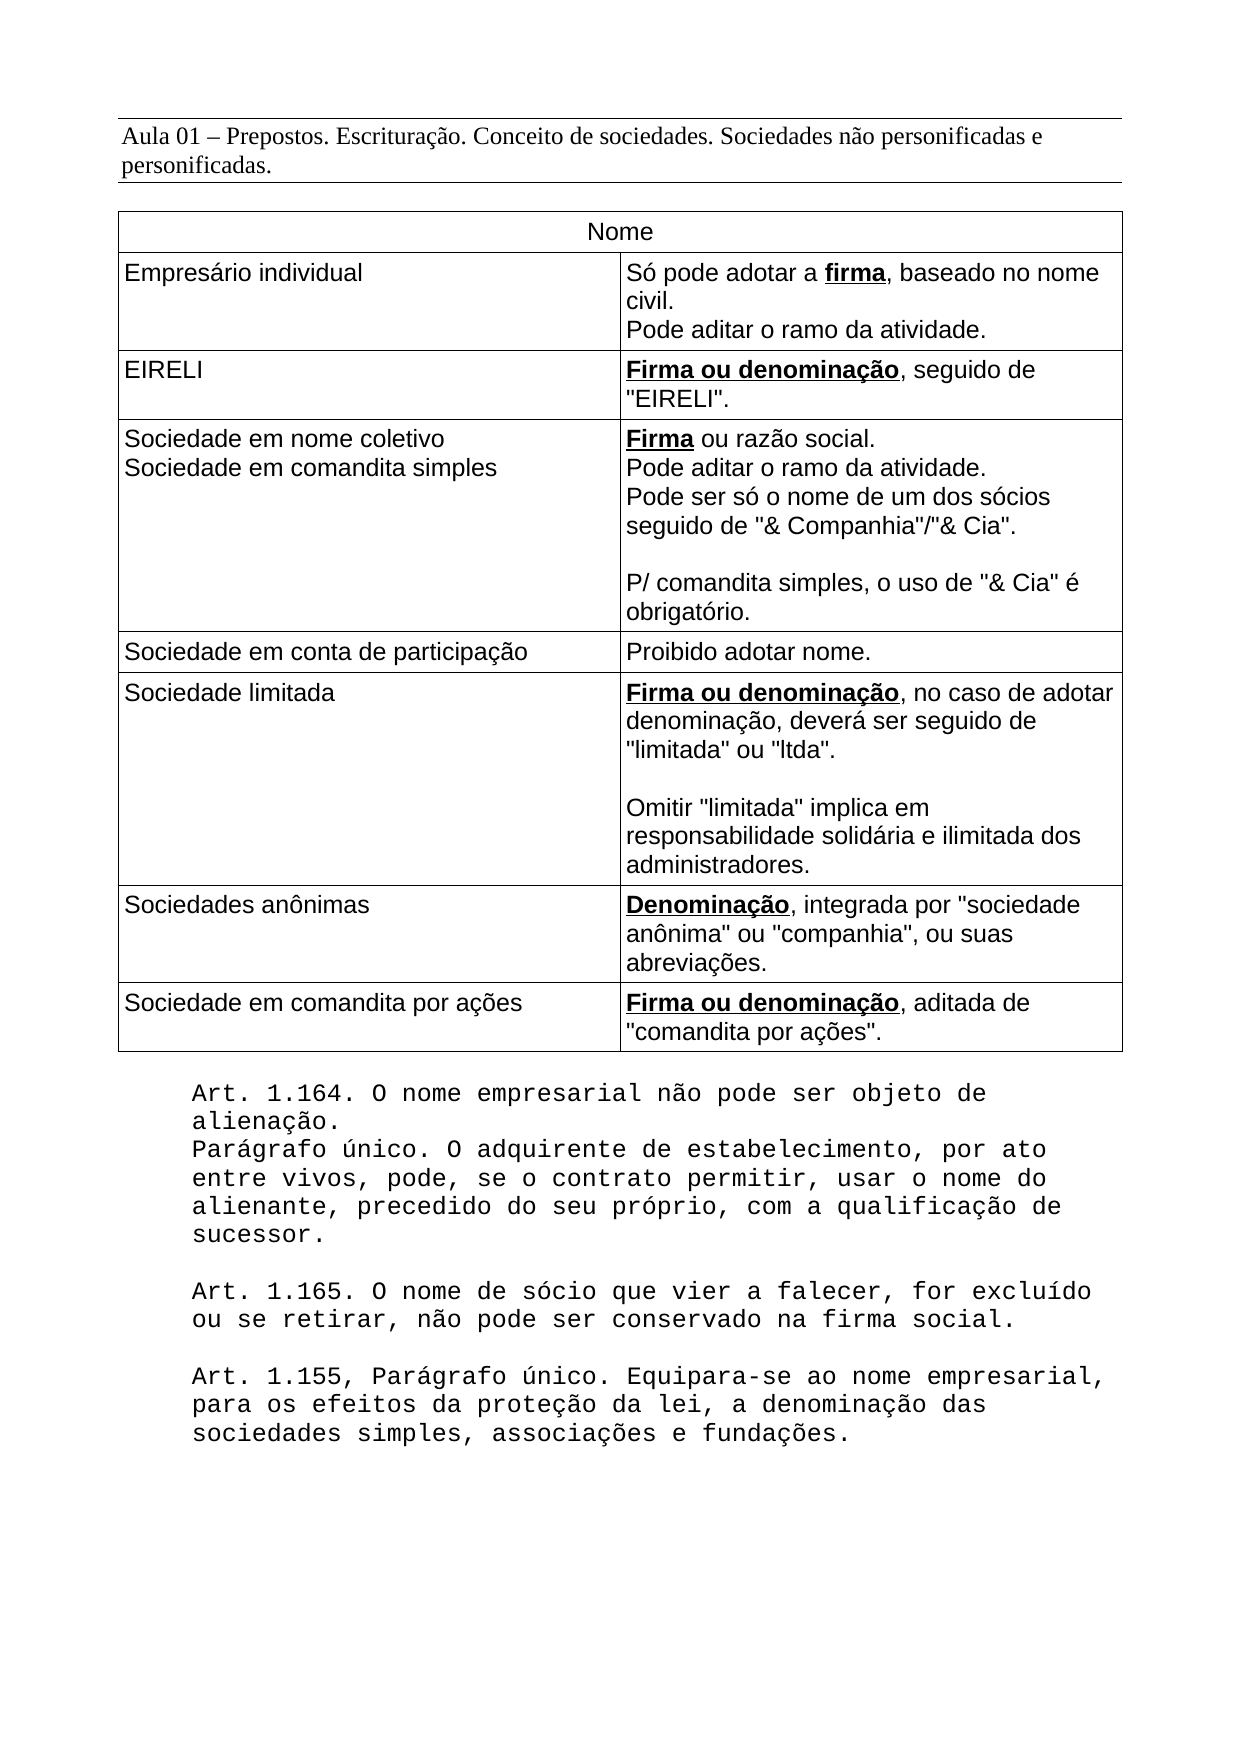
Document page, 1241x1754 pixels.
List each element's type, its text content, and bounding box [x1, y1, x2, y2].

table_cell Sociedade em nome coletivo Sociedade em comandita simples [119, 420, 620, 631]
table_cell Firma ou razão social. Pode aditar o ramo da atividade. Pode ser só o nome de um dos sócios seguido de "& Companhia"/"& Cia". P/ comandita simples, o uso de "& Cia" é obrigatório. [621, 420, 1122, 631]
table_cell Firma ou denominação, no caso de adotar denominação, deverá ser seguido de "limitada" ou "ltda". Omitir "limitada" implica em responsabilidade solidária e ilimitada dos administradores. [621, 673, 1122, 884]
table_cell Sociedade limitada [119, 673, 620, 884]
table_cell Sociedade em conta de participação [119, 632, 620, 672]
table_cell Empresário individual [119, 253, 620, 349]
table_header Nome [119, 212, 1122, 252]
table_cell Firma ou denominação, aditada de "comandita por ações". [621, 983, 1122, 1051]
text Art. 1.155, Parágrafo único. Equipara-se ao nome empresarial, para os efeitos da proteção da lei, a denominação das sociedades simples, associações e fundações. [192, 1363, 1122, 1448]
table_cell Sociedades anônimas [119, 886, 620, 982]
table_cell Sociedade em comandita por ações [119, 983, 620, 1051]
table_cell EIRELI [119, 351, 620, 418]
text Parágrafo único. O adquirente de estabelecimento, por ato entre vivos, pode, se o contrato permitir, usar o nome do alienante, precedido do seu próprio, com a qualificação de sucessor. [192, 1137, 1122, 1250]
table_cell Só pode adotar a firma, baseado no nome civil. Pode aditar o ramo da atividade. [621, 253, 1122, 349]
text Art. 1.164. O nome empresarial não pode ser objeto de alienação. [192, 1080, 1122, 1137]
table_cell Proibido adotar nome. [621, 632, 1122, 672]
table_cell Firma ou denominação, seguido de "EIRELI". [621, 351, 1122, 418]
text Art. 1.165. O nome de sócio que vier a falecer, for excluído ou se retirar, não pode ser conservado na firma social. [192, 1278, 1122, 1335]
table_cell Denominação, integrada por "sociedade anônima" ou "companhia", ou suas abreviações. [621, 886, 1122, 982]
